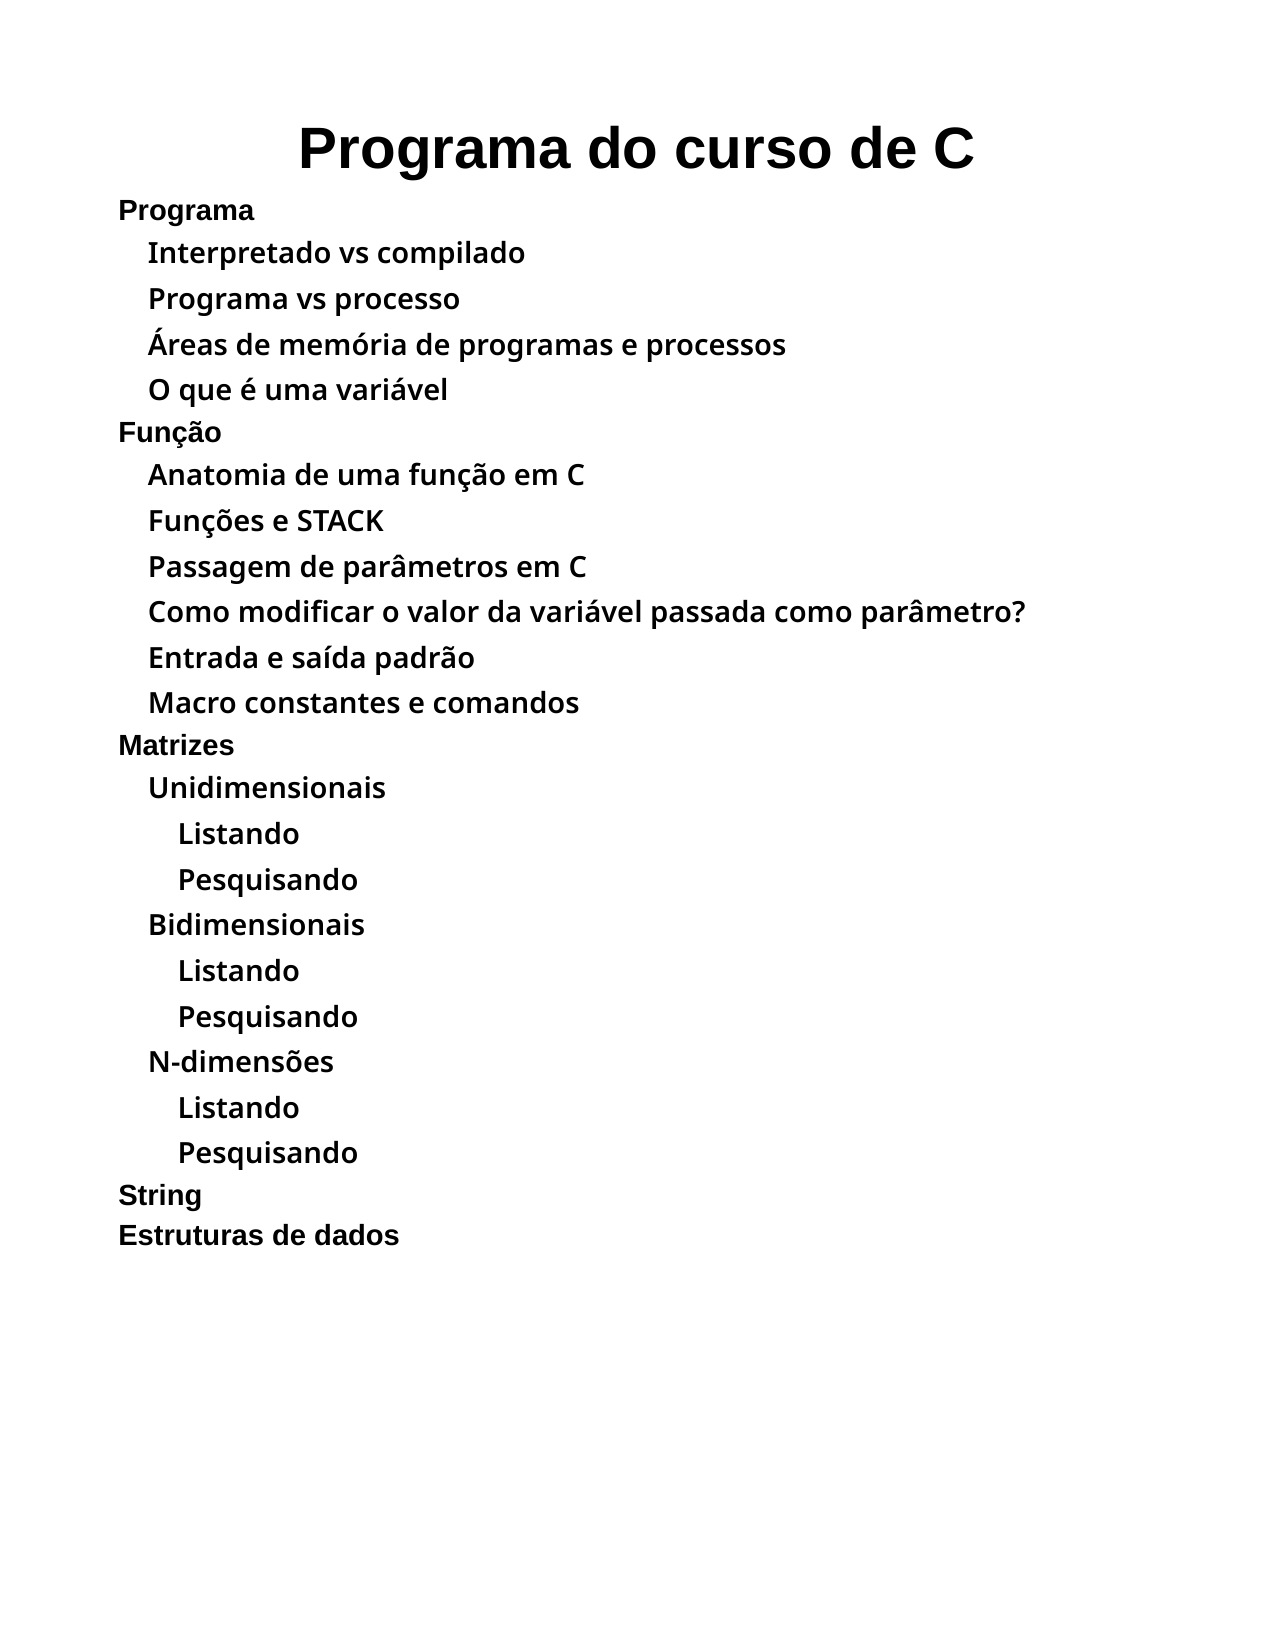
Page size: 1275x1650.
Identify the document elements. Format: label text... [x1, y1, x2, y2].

subtitle Listando [118, 950, 1157, 990]
subtitle Listando [118, 1087, 1157, 1127]
subtitle Pesquisando [118, 1133, 1157, 1172]
subtitle Função [118, 415, 1157, 449]
subtitle Matrizes [118, 728, 1157, 762]
title Programa do curso de C [118, 113, 1157, 181]
subtitle Programa [118, 193, 1157, 227]
subtitle Pesquisando [118, 996, 1157, 1036]
subtitle N-dimensões [118, 1042, 1157, 1081]
subtitle Programa vs processo [118, 278, 1157, 318]
subtitle Unidimensionais [118, 768, 1157, 807]
subtitle Pesquisando [118, 859, 1157, 899]
subtitle Macro constantes e comandos [118, 683, 1157, 722]
subtitle Estruturas de dados [118, 1218, 1157, 1251]
subtitle Áreas de memória de programas e processos [118, 324, 1157, 363]
subtitle Como modificar o valor da variável passada como parâmetro? [118, 591, 1157, 631]
subtitle Interpretado vs compilado [118, 233, 1157, 272]
subtitle Entrada e saída padrão [118, 637, 1157, 677]
subtitle Passagem de parâmetros em C [118, 546, 1157, 586]
subtitle O que é uma variável [118, 369, 1157, 409]
subtitle Listando [118, 813, 1157, 853]
subtitle Bidimensionais [118, 905, 1157, 944]
subtitle String [118, 1178, 1157, 1212]
subtitle Anatomia de uma função em C [118, 454, 1157, 494]
subtitle Funções e STACK [118, 500, 1157, 540]
